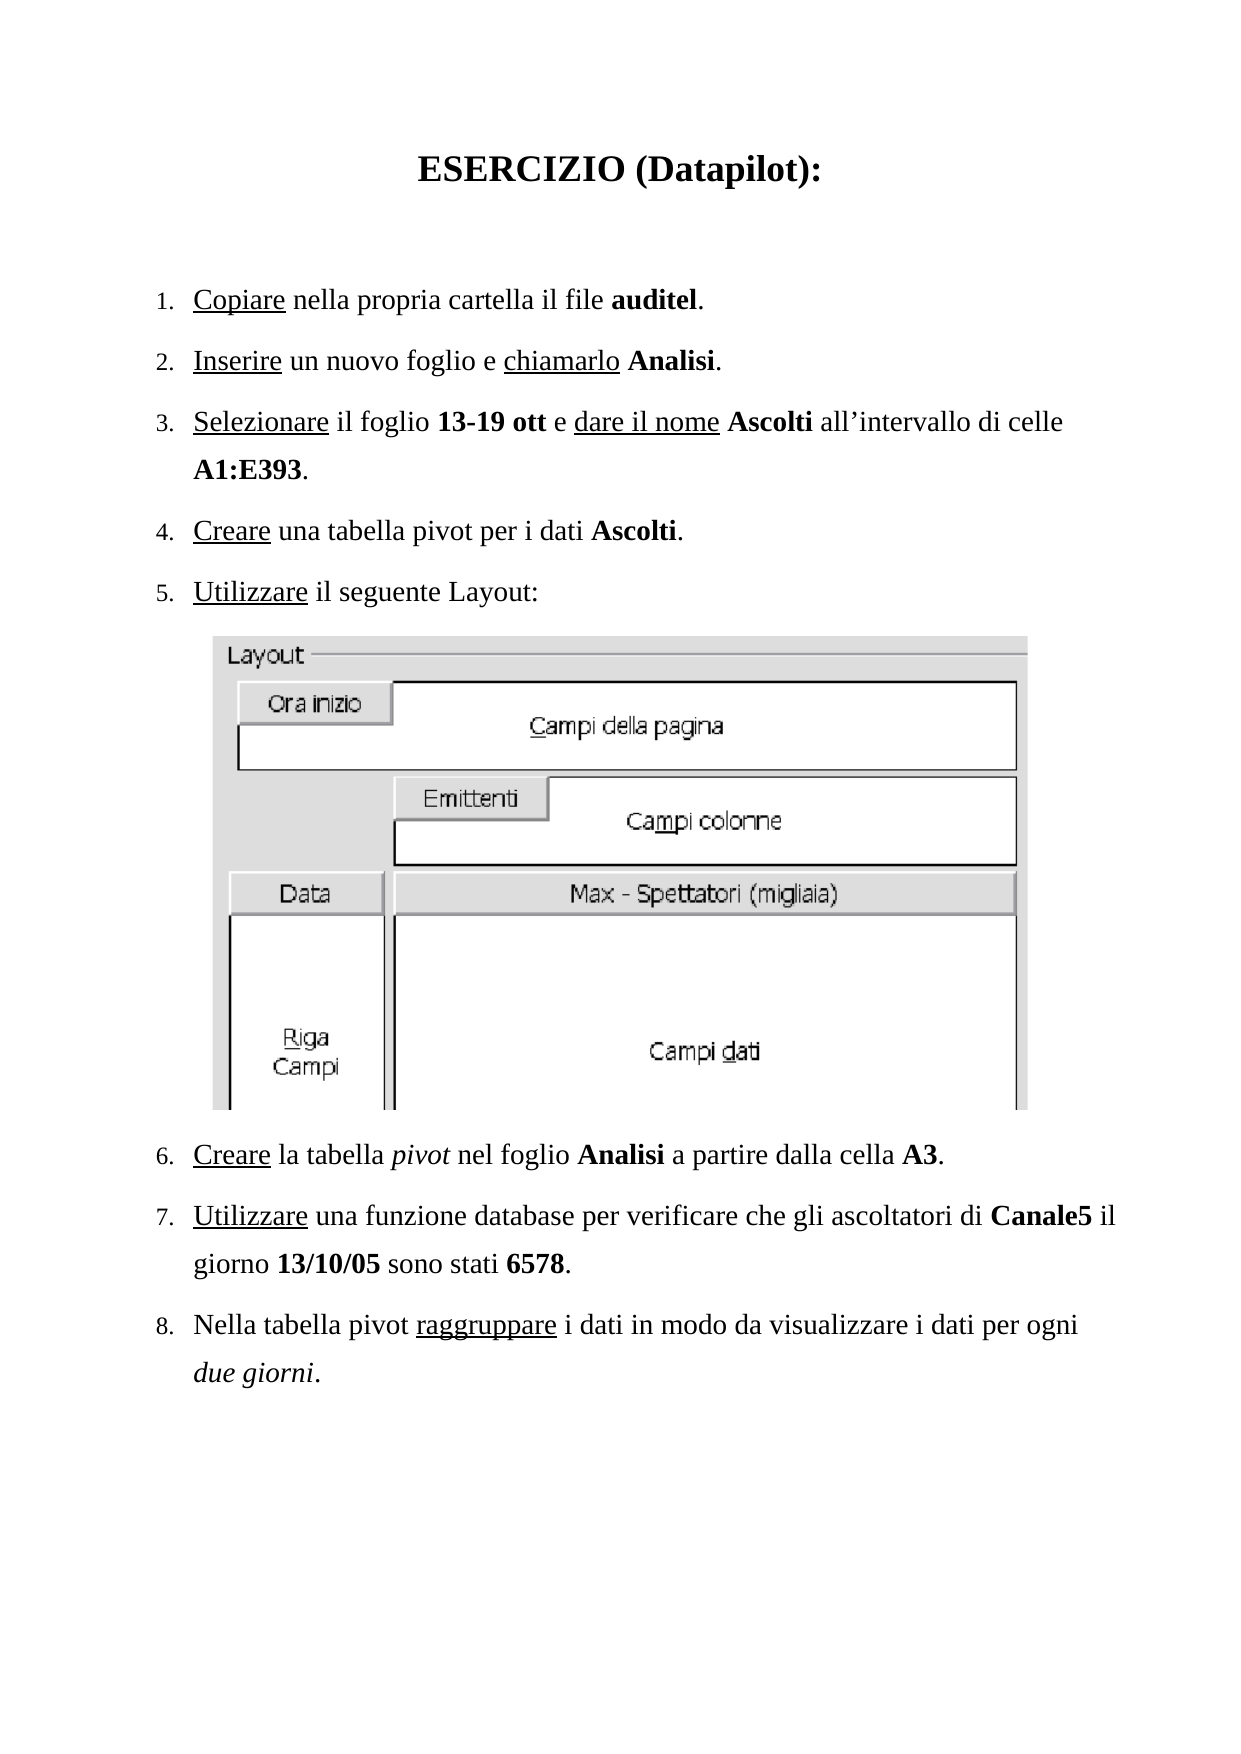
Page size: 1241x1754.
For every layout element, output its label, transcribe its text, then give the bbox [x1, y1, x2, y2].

text ESERCIZIO (Datapilot): [118, 148, 1122, 189]
list Nella tabella pivot raggruppare i dati in modo da visualizzare i dati per ogni due giorni. [156, 1308, 1122, 1389]
list Utilizzare una funzione database per verificare che gli ascoltatori di Canale5 il giorno 13/10/05 sono stati 6578. [156, 1199, 1122, 1280]
list Creare una tabella pivot per i dati Ascolti. [156, 514, 1122, 547]
list Inserire un nuovo foglio e chiamarlo Analisi. [156, 344, 1122, 377]
list Copiare nella propria cartella il file auditel. [156, 283, 1122, 316]
list Selezionare il foglio 13-19 ott e dare il nome Ascolti all’intervallo di celle A1:E393. [156, 405, 1122, 486]
list Utilizzare il seguente Layout: [156, 576, 1122, 608]
picture [212, 636, 1028, 1110]
list Creare la tabella pivot nel foglio Analisi a partire dalla cella A3. [156, 1138, 1122, 1170]
